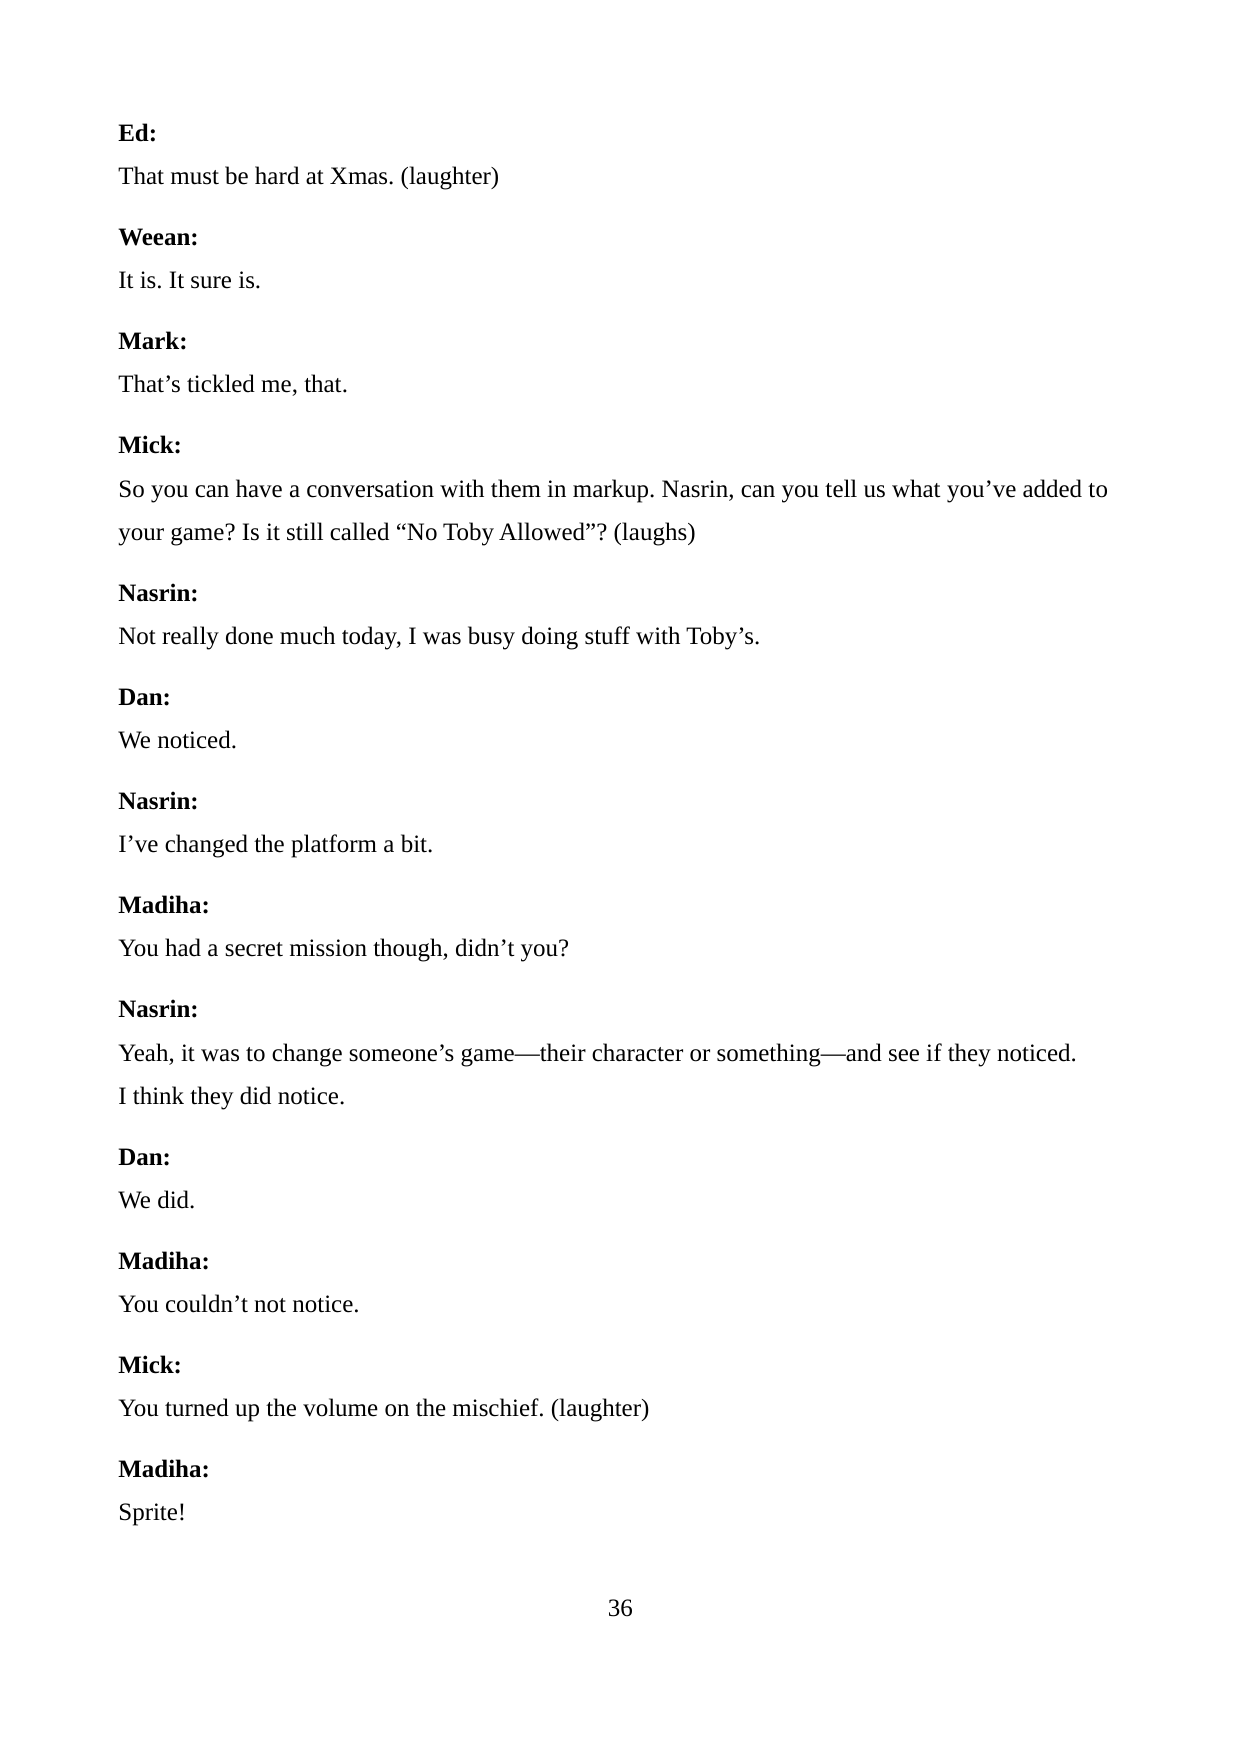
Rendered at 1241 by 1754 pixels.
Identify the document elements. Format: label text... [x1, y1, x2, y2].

text Madiha: You couldn’t not notice. [118, 1246, 1122, 1318]
text Weean: It is. It sure is. [118, 222, 1122, 294]
text Mick: So you can have a conversation with them in markup. Nasrin, can you tell us what you’ve added to your game? Is it still called “No Toby Allowed”? (laughs) [118, 431, 1122, 546]
text Dan: We noticed. [118, 682, 1122, 754]
text Ed: That must be hard at Xmas. (laughter) [118, 118, 1122, 190]
text Nasrin: Yeah, it was to change someone’s game—their character or something—and see if they noticed. I think they did notice. [118, 994, 1122, 1109]
text Nasrin: I’ve changed the platform a bit. [118, 786, 1122, 858]
text Madiha: You had a secret mission though, didn’t you? [118, 890, 1122, 962]
text Nasrin: Not really done much today, I was busy doing stuff with Toby’s. [118, 578, 1122, 650]
text Dan: We did. [118, 1142, 1122, 1214]
text Madiha: Sprite! [118, 1454, 1122, 1526]
text Mark: That’s tickled me, that. [118, 326, 1122, 398]
text Mick: You turned up the volume on the mischief. (laughter) [118, 1350, 1122, 1422]
